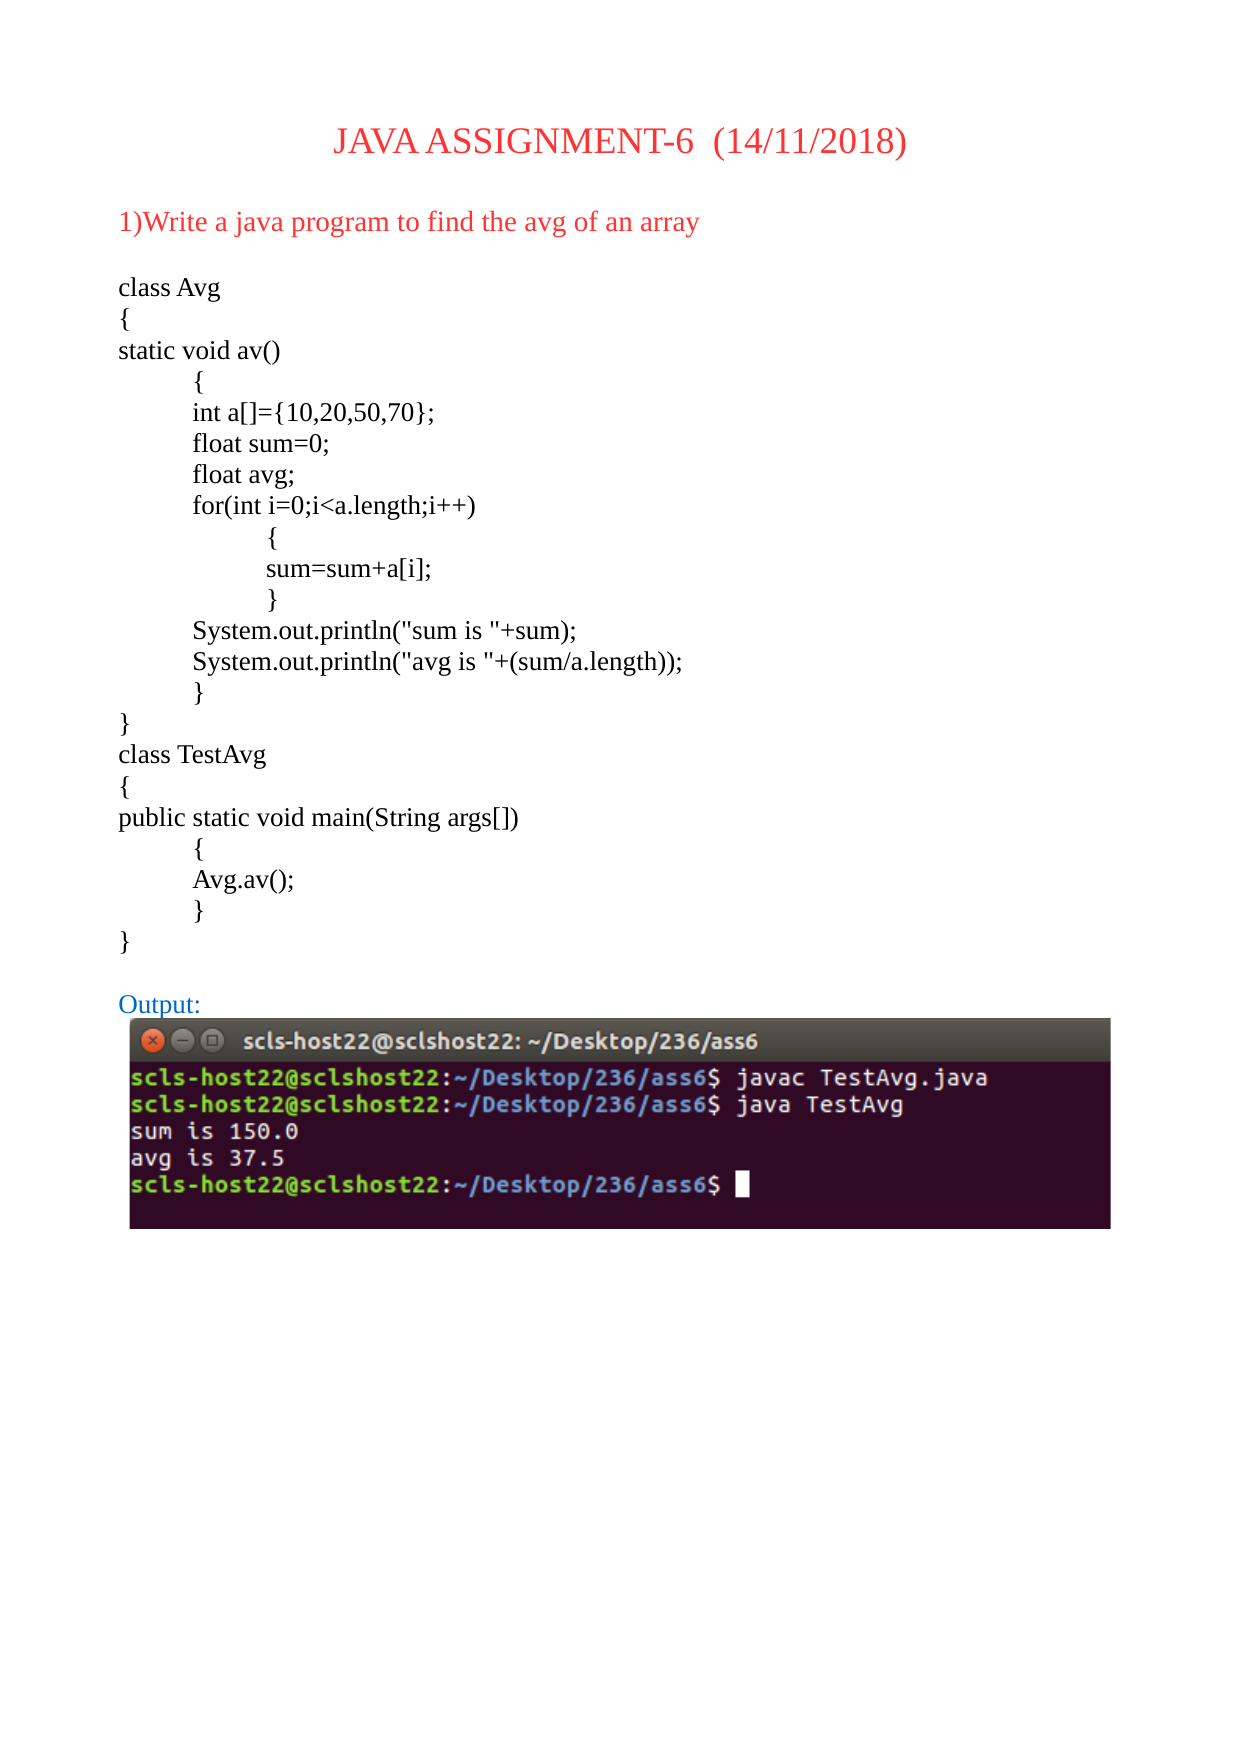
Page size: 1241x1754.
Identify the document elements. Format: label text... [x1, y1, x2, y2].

text static void av() [118, 334, 1122, 365]
text Output: [118, 988, 1122, 1019]
text public static void main(String args[]) [118, 801, 1122, 832]
text { [118, 365, 1122, 396]
text System.out.println("sum is "+sum); [118, 614, 1122, 645]
text int a[]={10,20,50,70}; [118, 396, 1122, 427]
text class Avg [118, 271, 1122, 303]
text class TestAvg [118, 739, 1122, 770]
picture [129, 1018, 1111, 1229]
text { [118, 521, 1122, 552]
text { [118, 832, 1122, 863]
text 1)Write a java program to find the avg of an array [118, 204, 1122, 238]
text System.out.println("avg is "+(sum/a.length)); [118, 645, 1122, 676]
text float avg; [118, 458, 1122, 489]
text Avg.av(); [118, 863, 1122, 894]
text } [118, 676, 1122, 707]
text } [118, 894, 1122, 926]
text } [118, 583, 1122, 614]
text JAVA ASSIGNMENT-6 (14/11/2018) [118, 118, 1122, 161]
text for(int i=0;i<a.length;i++) [118, 489, 1122, 521]
text { [118, 303, 1122, 334]
text float sum=0; [118, 427, 1122, 458]
text } [118, 926, 1122, 957]
text } [118, 707, 1122, 739]
text { [118, 770, 1122, 801]
text sum=sum+a[i]; [118, 552, 1122, 583]
